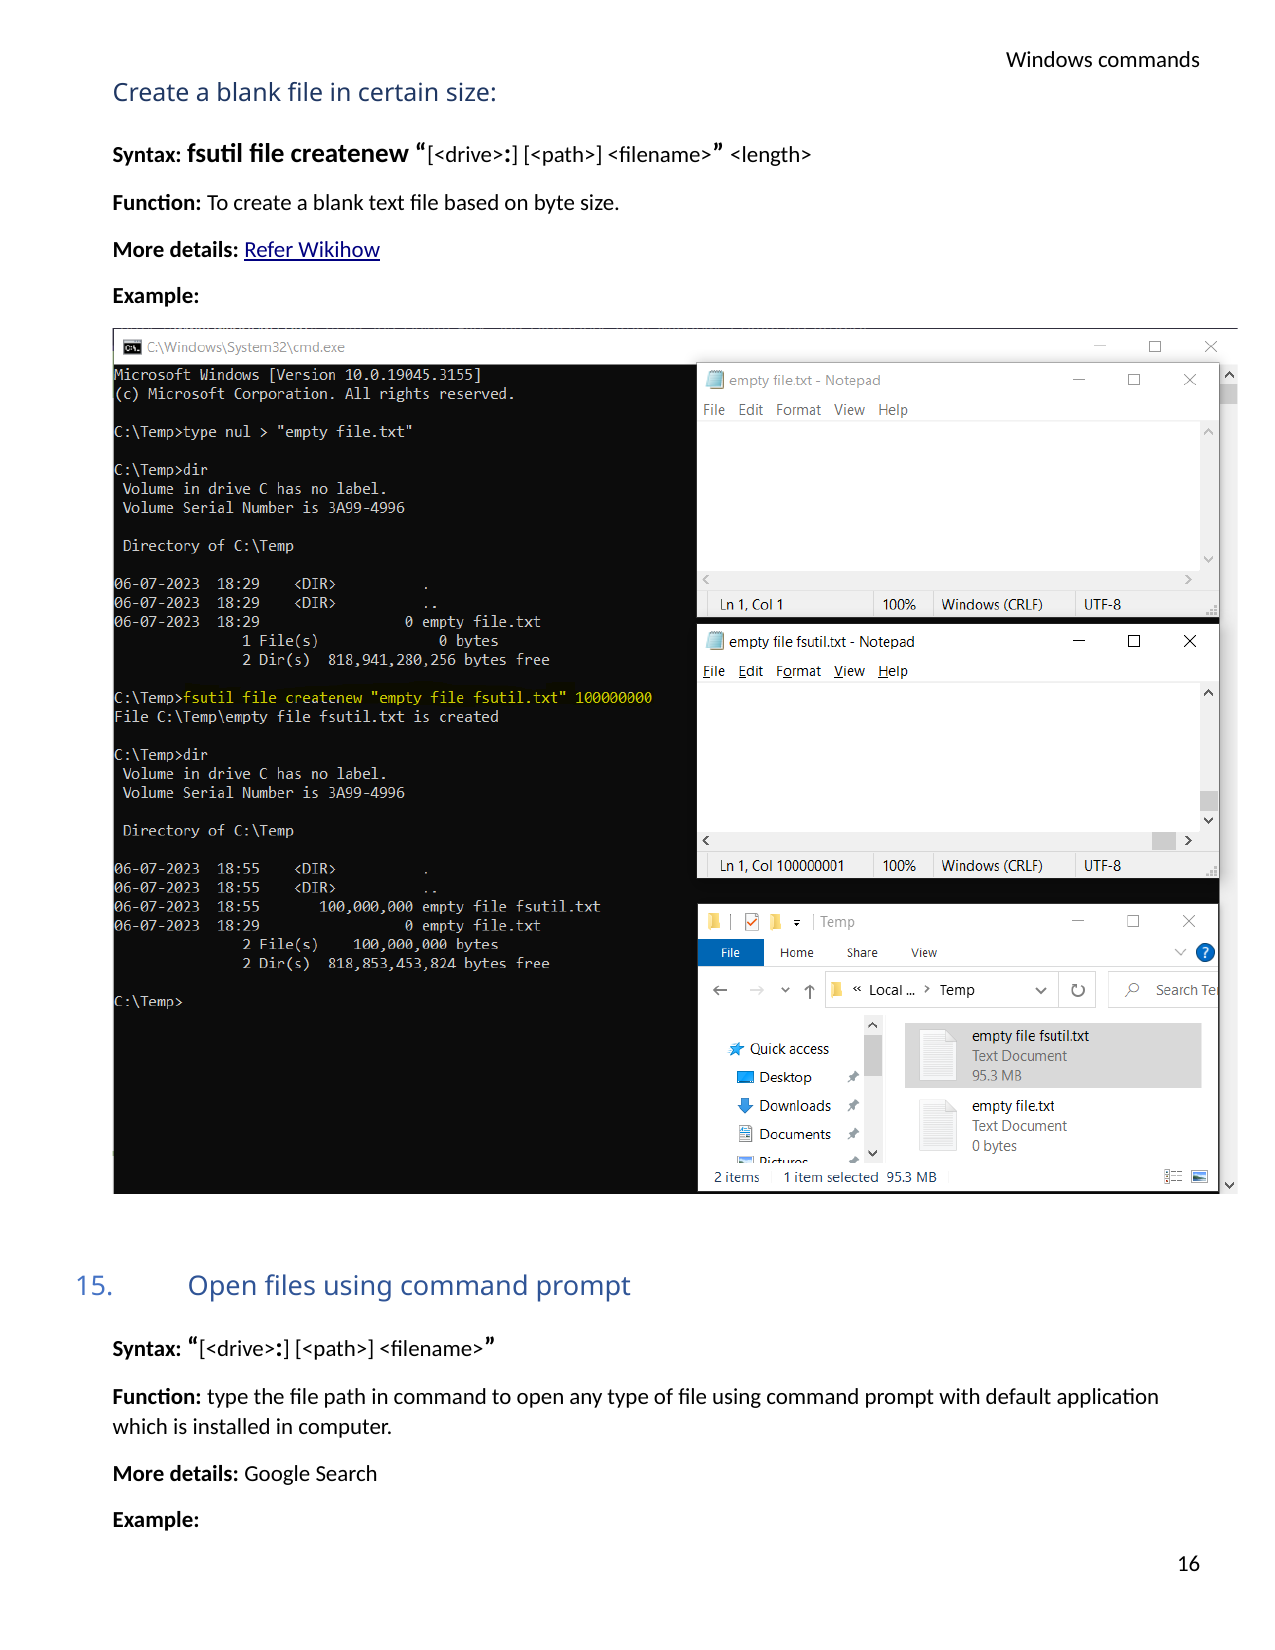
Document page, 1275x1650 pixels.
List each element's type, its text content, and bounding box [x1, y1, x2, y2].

text More details: Google Search [75, 1459, 1200, 1487]
text Function: type the file path in command to open any type of file using command prompt with default application which is installed in computer. [112, 1382, 1200, 1440]
text Syntax: fsutil file createnew “[<drive>:] [<path>] <filename>” <length> [75, 136, 1200, 169]
text Example: [75, 281, 1200, 309]
text Example: [75, 1505, 1200, 1533]
text Syntax: “[<drive>:] [<path>] <filename>” [75, 1330, 1200, 1363]
text More details: Refer Wikihow [75, 235, 1200, 263]
text Function: To create a blank text file based on byte size. [75, 188, 1200, 216]
subtitle Create a blank file in certain size: [75, 75, 1200, 109]
subtitle Open files using command prompt [75, 1266, 1200, 1303]
